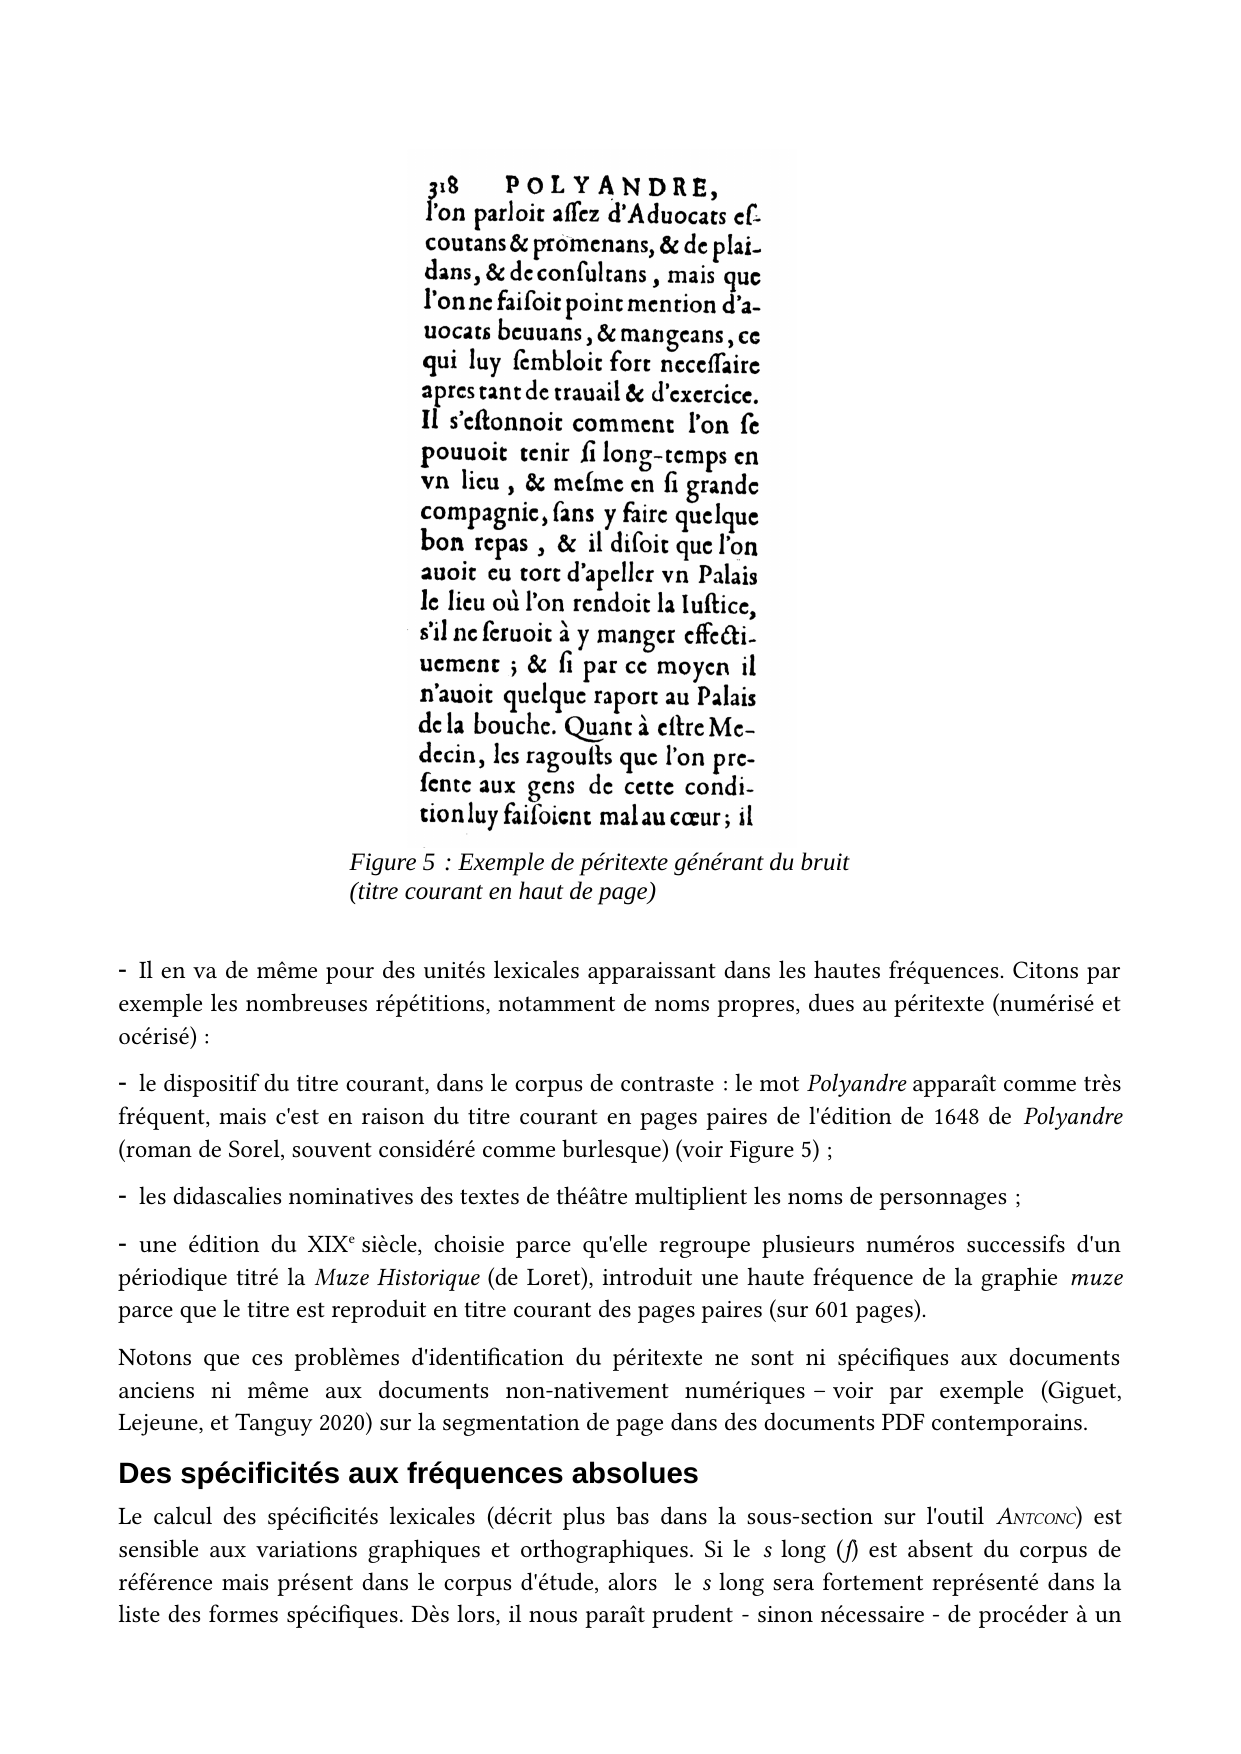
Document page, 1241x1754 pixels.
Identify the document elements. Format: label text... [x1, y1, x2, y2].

subtitle Des spécificités aux fréquences absolues [118, 1456, 1122, 1489]
list le dispositif du titre courant, dans le corpus de contraste : le mot Polyandre apparaît comme très fréquent, mais c'est en raison du titre courant en pages paires de l'édition de 1648 de Polyandre (roman de Sorel, souvent considéré comme burlesque) (voir Figure 5) ; [118, 1069, 1122, 1163]
picture [407, 149, 797, 848]
list une édition du XIXe siècle, choisie parce qu'elle regroupe plusieurs numéros successifs d'un périodique titré la Muze Historique (de Loret), introduit une haute fréquence de la graphie muze parce que le titre est reproduit en titre courant des pages paires (sur 601 pages). [118, 1230, 1122, 1324]
text Figure : Exemple de péritexte générant du bruit (titre courant en haut de page) [349, 149, 854, 905]
list Il en va de même pour des unités lexicales apparaissant dans les hautes fréquences. Citons par exemple les nombreuses répétitions, notamment de noms propres, dues au péritexte (numérisé et océrisé) : [118, 956, 1122, 1051]
text Notons que ces problèmes d'identification du péritexte ne sont ni spécifiques aux documents anciens ni même aux documents non-nativement numériques – voir par exemple (Giguet, Lejeune, et Tanguy 2020) sur la segmentation de page dans des documents PDF contemporains. [118, 1343, 1122, 1437]
text Le calcul des spécificités lexicales (décrit plus bas dans la sous-section sur l'outil Antconc) est sensible aux variations graphiques et orthographiques. Si le s long (ſ) est absent du corpus de référence mais présent dans le corpus d'étude, alors le s long sera fortement représenté dans la liste des formes spécifiques. Dès lors, il nous paraît prudent - sinon nécessaire - de procéder à un [118, 1502, 1122, 1629]
list les didascalies nominatives des textes de théâtre multiplient les noms de personnages ; [118, 1182, 1122, 1211]
